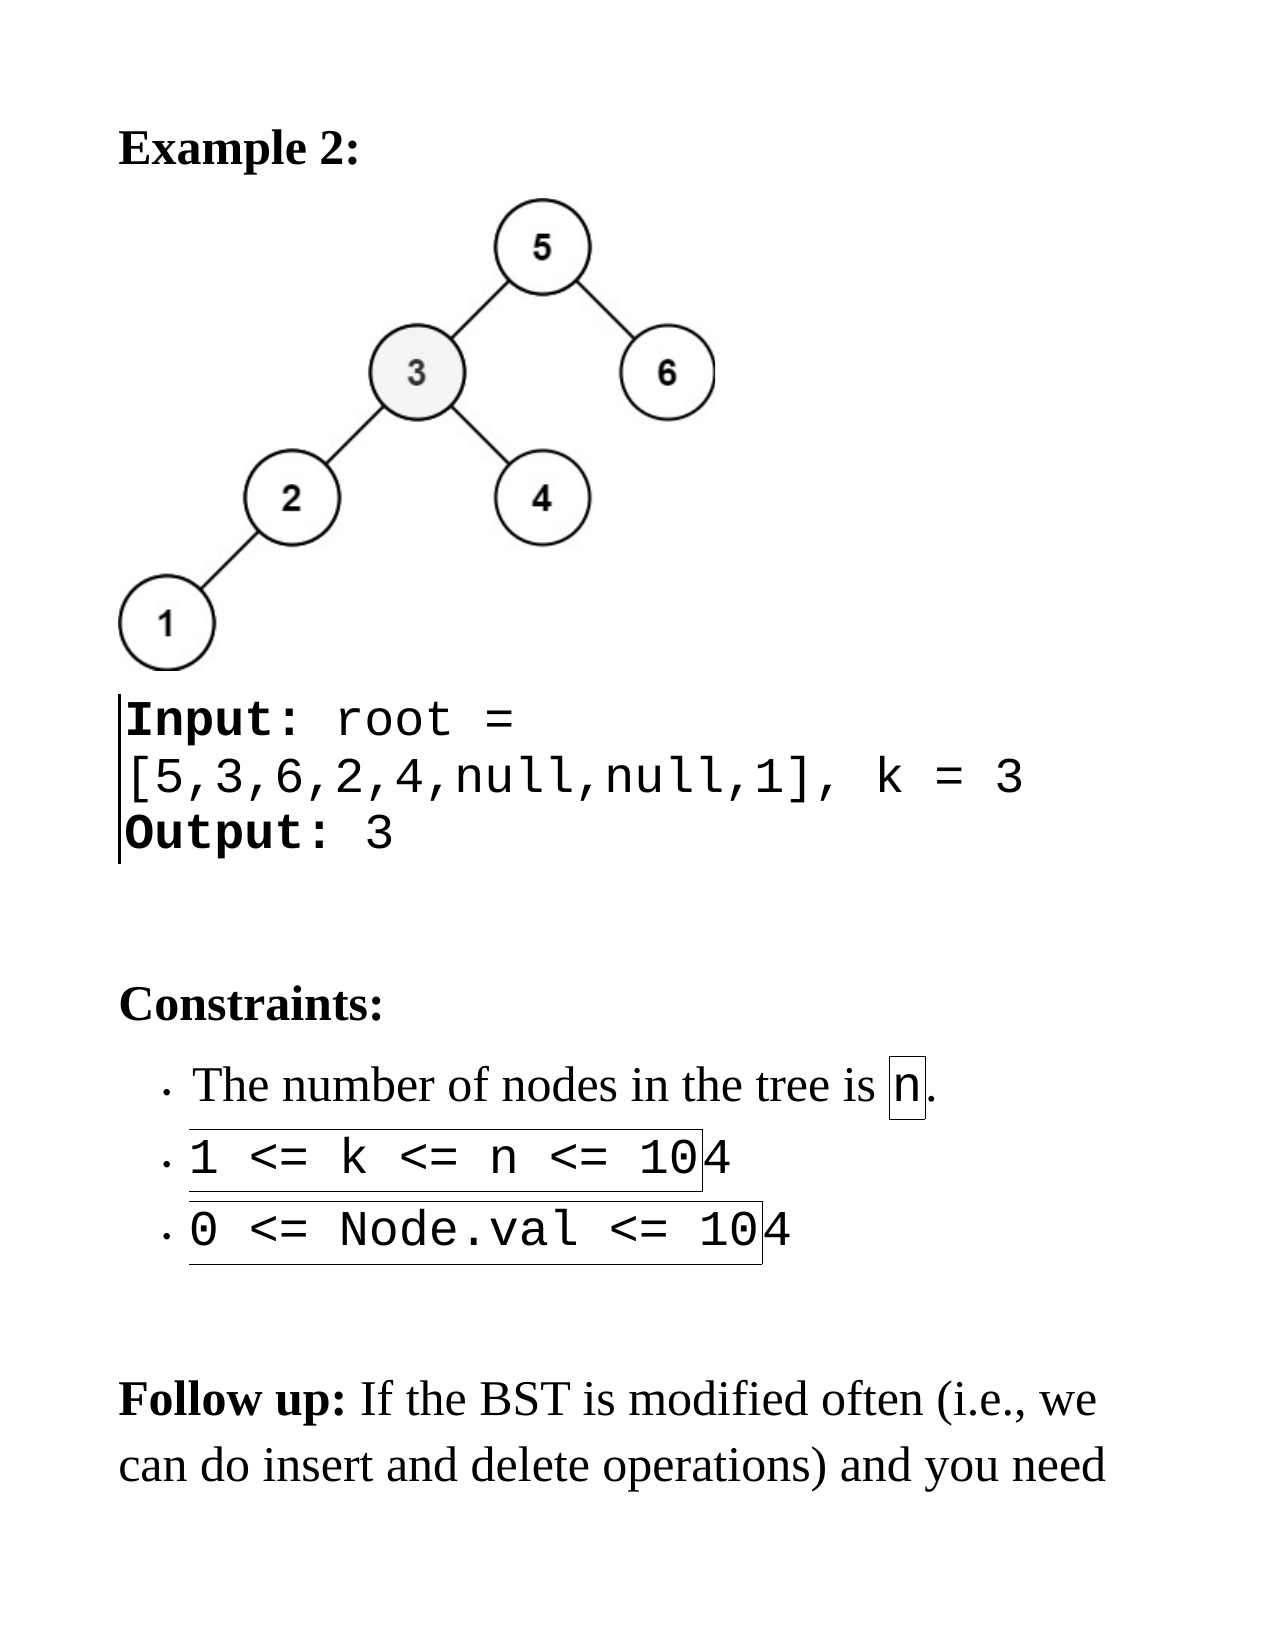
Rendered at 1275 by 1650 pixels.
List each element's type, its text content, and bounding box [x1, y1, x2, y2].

text Follow up: If the BST is modified often (i.e., we can do insert and delete operations) and you need [118, 1368, 1157, 1492]
list 0 <= Node.val <= 104 [162, 1201, 762, 1264]
text Example 2: [118, 118, 1157, 176]
text Input: root = [5,3,6,2,4,null,null,1], k = 3 [121, 694, 1157, 807]
picture [118, 198, 715, 671]
list 1 <= k <= n <= 104 [162, 1129, 702, 1192]
text Constraints: [118, 974, 1157, 1031]
list 1 <= k <= n <= 104 [703, 1129, 1157, 1192]
text Output: 3 [121, 807, 1157, 864]
list 0 <= Node.val <= 104 [763, 1201, 1157, 1264]
list The number of nodes in the tree is n. [162, 1054, 1157, 1119]
